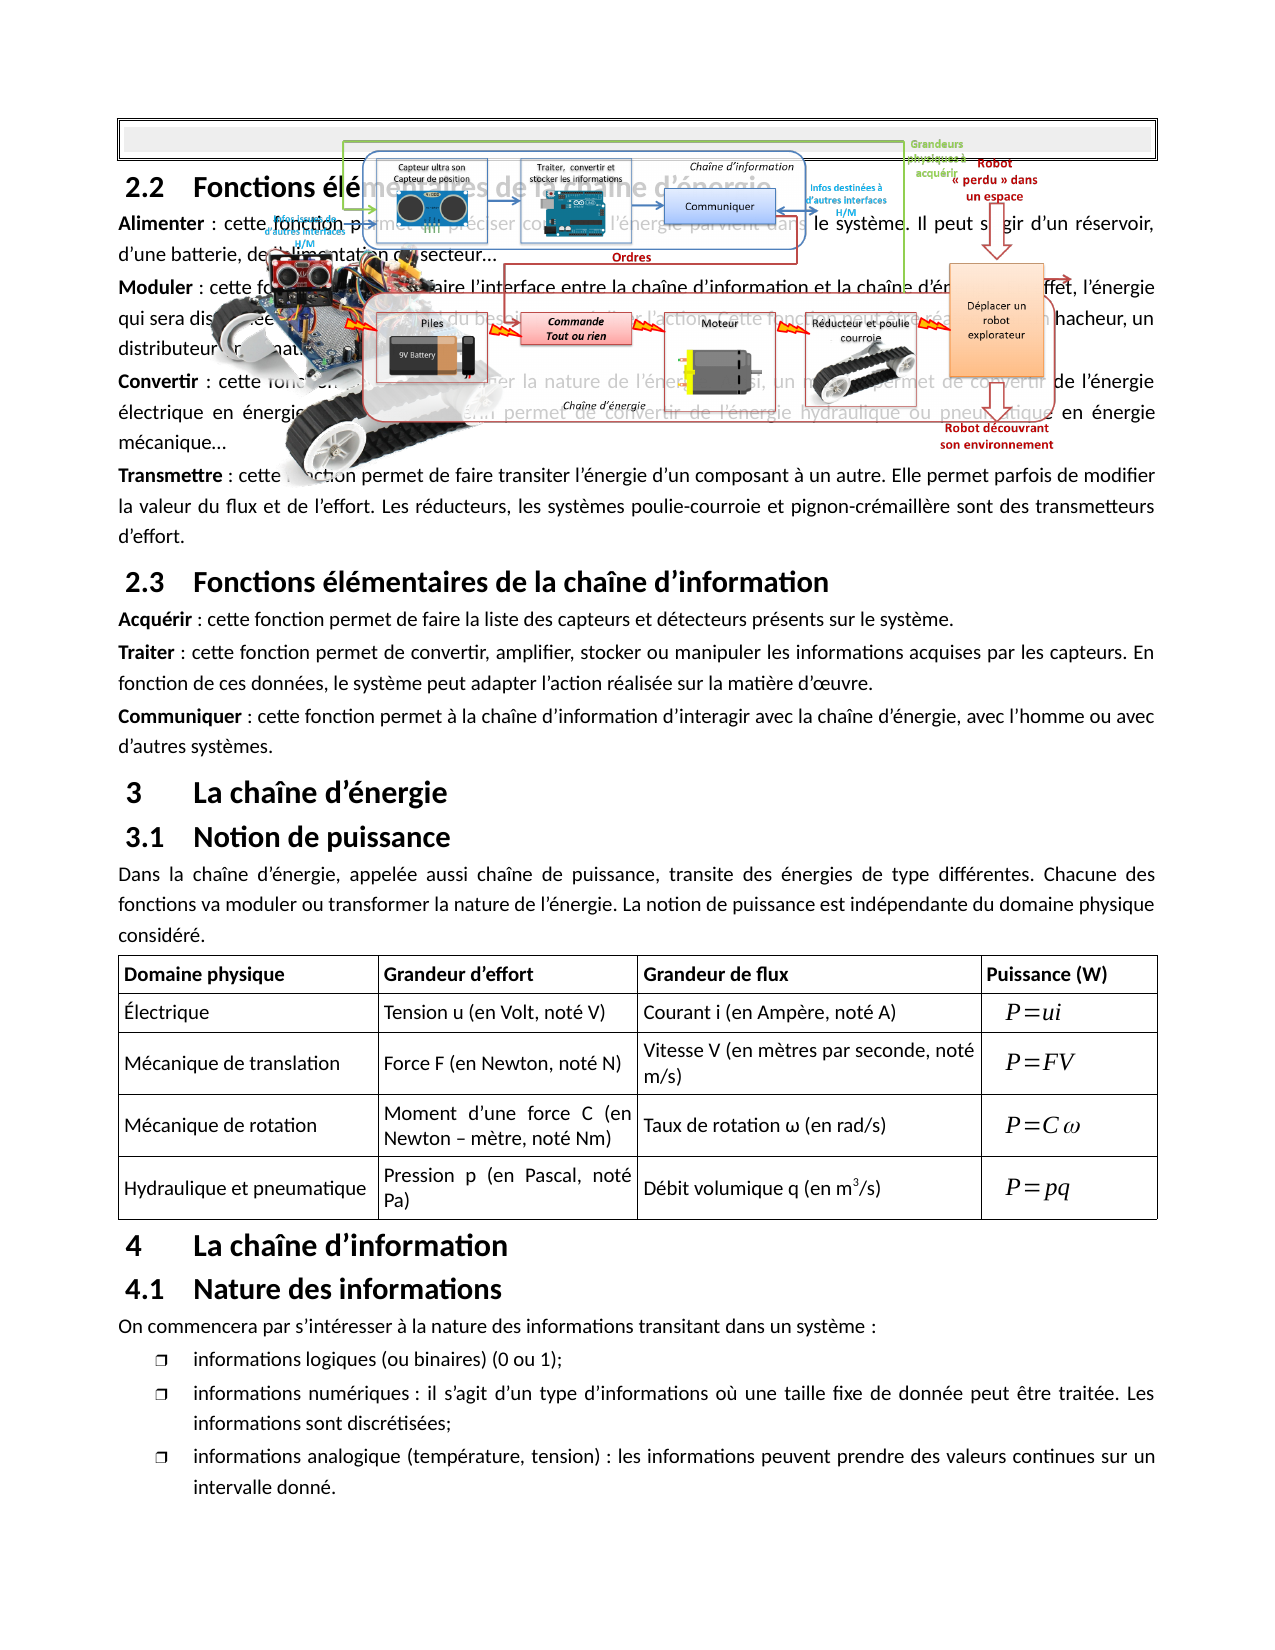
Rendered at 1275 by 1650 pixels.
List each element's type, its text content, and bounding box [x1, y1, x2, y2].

text Acquérir : cette fonction permet de faire la liste des capteurs et détecteurs présents sur le système. [118, 606, 1157, 631]
list informations analogique (température, tension) : les informations peuvent prendre des valeurs continues sur un intervalle donné. [156, 1444, 1157, 1499]
table_header Domaine physique [119, 956, 378, 992]
table_cell Vitesse V (en mètres par seconde, noté m/s) [638, 1033, 981, 1094]
table_header Grandeur d’effort [379, 956, 637, 992]
table_header Grandeur de flux [638, 956, 981, 992]
text Alimenter : cette fonction permet de préciser comment l’énergie parvient dans le système. Il peut s’agir d’un réservoir, d’une batterie, de l’alimentation du secteur… [1081, 211, 1157, 266]
text Alimenter : cette fonction permet de préciser comment l’énergie parvient dans le système. Il peut s’agir d’un réservoir, d’une batterie, de l’alimentation du secteur… [118, 211, 194, 266]
subtitle Fonctions élémentaires de la chaîne d’énergie [118, 167, 194, 204]
table_cell [982, 994, 1157, 1032]
subtitle La chaîne d’information [118, 1225, 1157, 1264]
subtitle Nature des informations [118, 1270, 1157, 1307]
list informations numériques : il s’agit d’un type d’informations où une taille fixe de donnée peut être traitée. Les informations sont discrétisées; [156, 1380, 1157, 1436]
table_cell Électrique [119, 994, 378, 1032]
table_cell [982, 1095, 1157, 1156]
table_cell Taux de rotation ω (en rad/s) [638, 1095, 981, 1156]
table_cell Mécanique de rotation [119, 1095, 378, 1156]
subtitle Fonctions élémentaires de la chaîne d’information [118, 563, 1157, 600]
table_cell Force F (en Newton, noté N) [379, 1033, 637, 1094]
table_cell Tension u (en Volt, noté V) [379, 994, 637, 1032]
table_cell Moment d’une force C (en Newton – mètre, noté Nm) [379, 1095, 637, 1156]
subtitle Fonctions élémentaires de la chaîne d’énergie [1081, 167, 1157, 204]
text Communiquer : cette fonction permet à la chaîne d’information d’interagir avec la chaîne d’énergie, avec l’homme ou avec d’autres systèmes. [118, 703, 1157, 759]
text Convertir : cette fonction permet de modifier la nature de l’énergie. Ainsi, un moteur permet de convertir de l’énergie électrique en énergie mécanique, un vérin permet de convertir de l’énergie hydraulique ou pneumatique en énergie mécanique… [1081, 368, 1157, 455]
table_cell [982, 1157, 1157, 1219]
text Dans la chaîne d’énergie, appelée aussi chaîne de puissance, transite des énergies de type différentes. Chacune des fonctions va moduler ou transformer la nature de l’énergie. La notion de puissance est indépendante du domaine physique considéré. [118, 861, 1157, 947]
text Moduler : cette fonction permet de faire l’interface entre la chaîne d’information et la chaîne d’énergie. En effet, l’énergie qui sera distribuée au système dépend du besoin pour réaliser l’action. Cette fonction peut être réalisée par un hacheur, un distributeur pneumatique, un variateur… [1081, 274, 1157, 361]
table_cell Courant i (en Ampère, noté A) [638, 994, 981, 1032]
subtitle La chaîne d’énergie [118, 773, 1157, 812]
table_cell [982, 1033, 1157, 1094]
table_cell Hydraulique et pneumatique [119, 1157, 378, 1219]
subtitle Notion de puissance [118, 818, 1157, 855]
text Traiter : cette fonction permet de convertir, amplifier, stocker ou manipuler les informations acquises par les capteurs. En fonction de ces données, le système peut adapter l’action réalisée sur la matière d’œuvre. [118, 639, 1157, 695]
picture [194, 127, 1081, 493]
table_header [120, 121, 1155, 158]
list informations logiques (ou binaires) (0 ou 1); [156, 1347, 1157, 1372]
text On commencera par s’intéresser à la nature des informations transitant dans un système : [118, 1313, 1157, 1339]
table_header Puissance (W) [982, 956, 1157, 992]
text Transmettre : cette fonction permet de faire transiter l’énergie d’un composant à un autre. Elle permet parfois de modifier la valeur du flux et de l’effort. Les réducteurs, les systèmes poulie-courroie et pignon-crémaillère sont des transmetteurs d’effort. [118, 463, 1157, 549]
table_cell Débit volumique q (en m3/s) [638, 1157, 981, 1219]
table_cell Mécanique de translation [119, 1033, 378, 1094]
text Convertir : cette fonction permet de modifier la nature de l’énergie. Ainsi, un moteur permet de convertir de l’énergie électrique en énergie mécanique, un vérin permet de convertir de l’énergie hydraulique ou pneumatique en énergie mécanique… [118, 368, 194, 455]
table_cell Pression p (en Pascal, noté Pa) [379, 1157, 637, 1219]
text Moduler : cette fonction permet de faire l’interface entre la chaîne d’information et la chaîne d’énergie. En effet, l’énergie qui sera distribuée au système dépend du besoin pour réaliser l’action. Cette fonction peut être réalisée par un hacheur, un distributeur pneumatique, un variateur… [118, 274, 194, 361]
